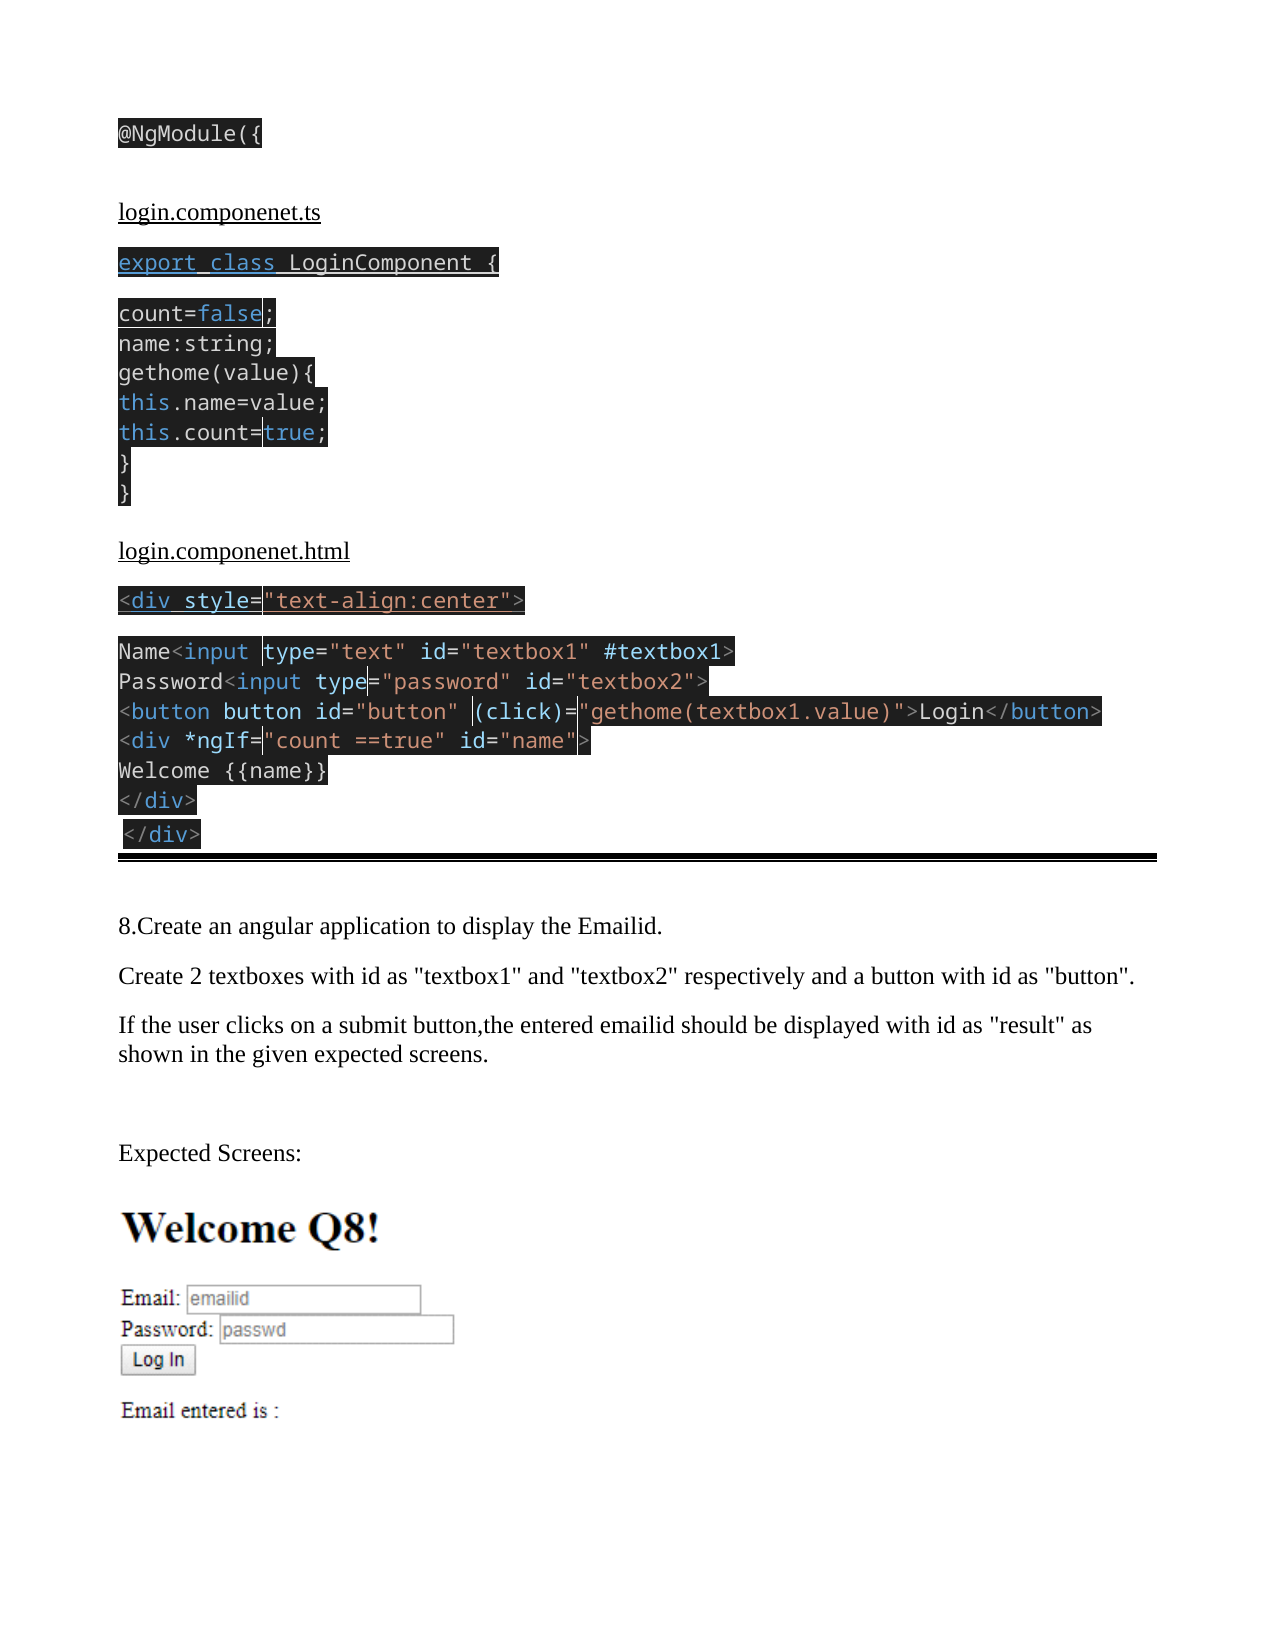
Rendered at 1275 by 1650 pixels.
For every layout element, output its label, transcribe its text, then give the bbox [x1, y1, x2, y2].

text </div> [118, 785, 1157, 815]
text Create 2 textboxes with id as "textbox1" and "textbox2" respectively and a button with id as "button". [118, 961, 1157, 990]
text } [118, 476, 1157, 506]
text } [118, 447, 1157, 476]
text Password<input type="password" id="textbox2"> [118, 666, 1157, 696]
text Welcome {{name}} [118, 755, 1157, 785]
text <div *ngIf="count ==true" id="name"> [118, 726, 1157, 755]
text <div style="text-align:center"> [118, 586, 1157, 615]
text gethome(value){ [118, 357, 1157, 387]
text count=false; [118, 298, 1157, 327]
text <button button id="button" (click)="gethome(textbox1.value)">Login</button> [118, 696, 1157, 726]
text login.componenet.html [118, 536, 1157, 565]
text login.componenet.ts [118, 197, 1157, 226]
text export class LoginComponent { [118, 247, 1157, 277]
text </div> [118, 815, 1157, 853]
text Name<input type="text" id="textbox1" #textbox1> [118, 636, 1157, 666]
picture [118, 1188, 489, 1487]
text this.count=true; [118, 417, 1157, 447]
text If the user clicks on a submit button,the entered emailid should be displayed with id as "result" as shown in the given expected screens. [118, 1011, 1157, 1068]
text Expected Screens: [118, 1138, 1157, 1167]
text this.name=value; [118, 387, 1157, 417]
text @NgModule({ [118, 118, 1157, 148]
text 8.Create an angular application to display the Emailid. [118, 911, 1157, 940]
text name:string; [118, 327, 1157, 357]
